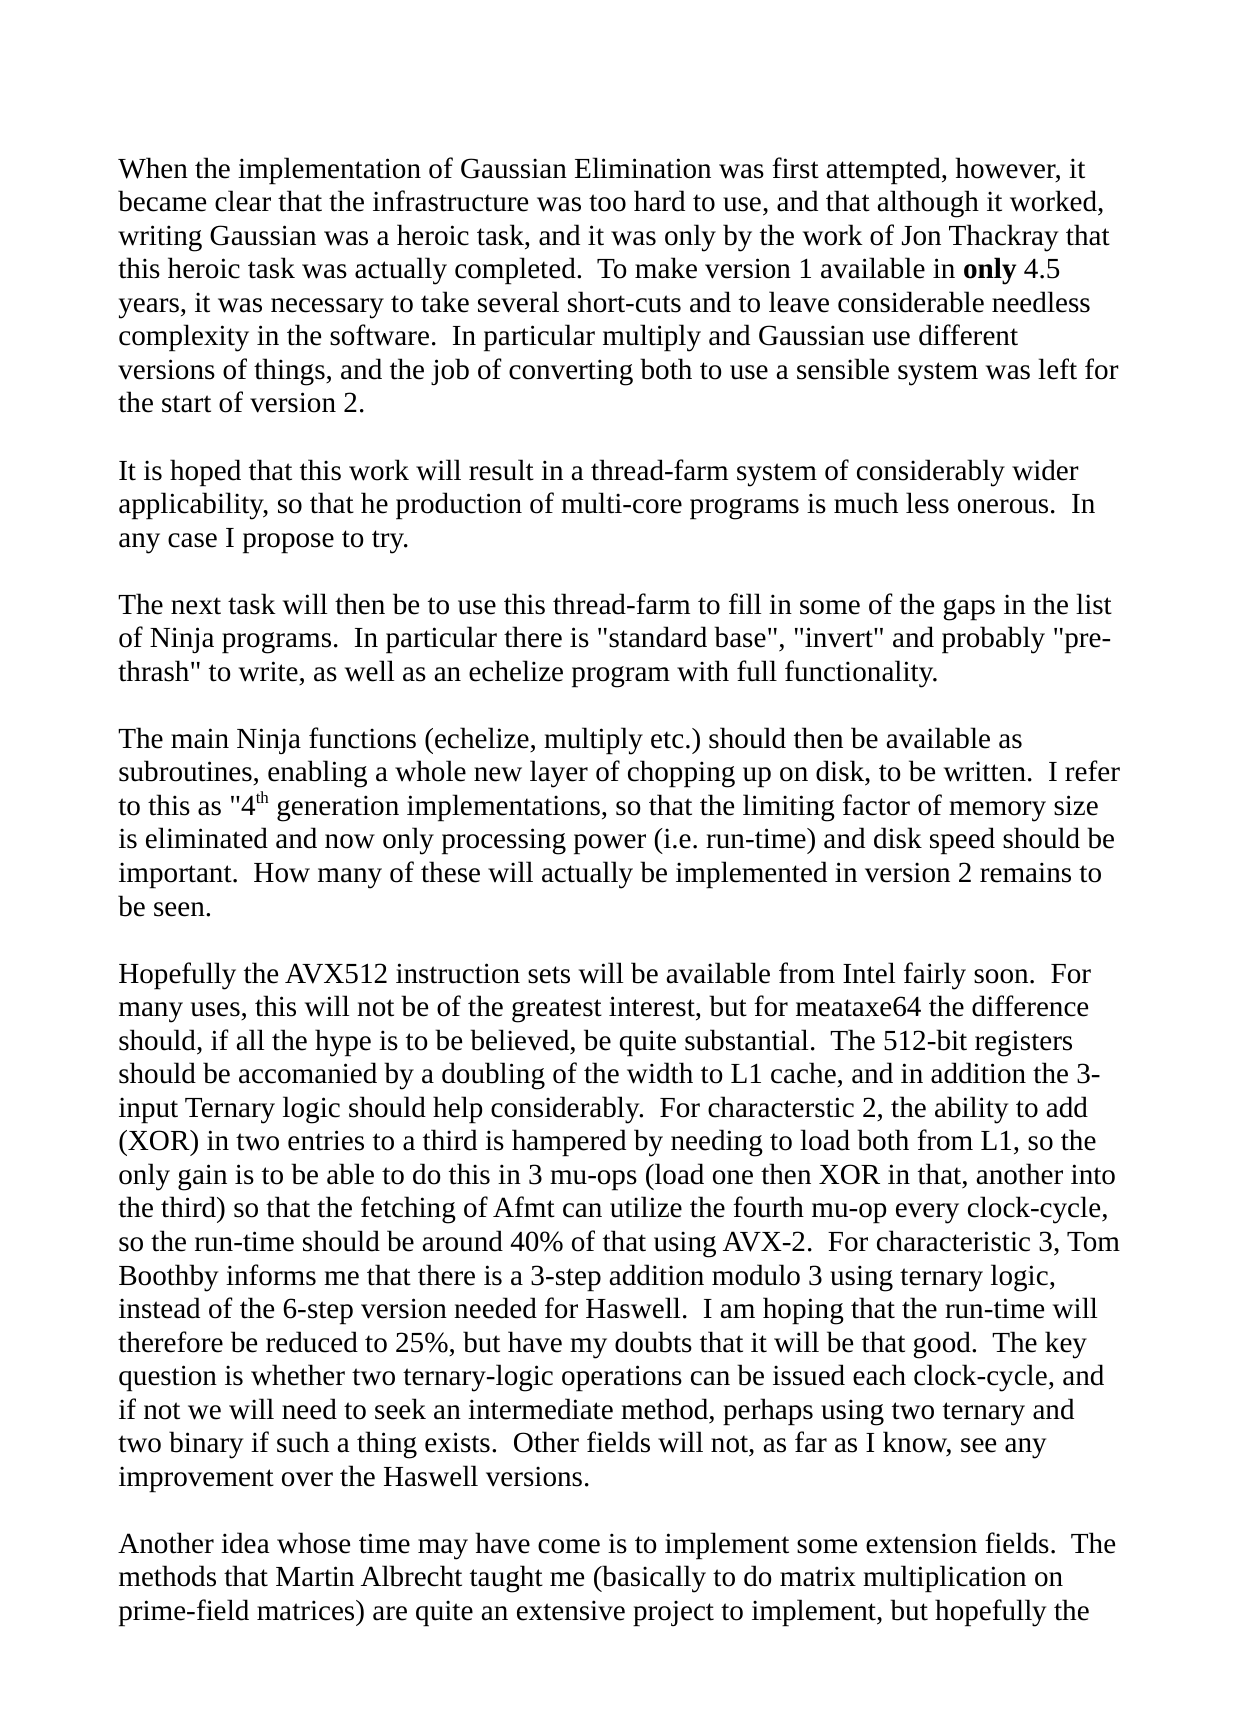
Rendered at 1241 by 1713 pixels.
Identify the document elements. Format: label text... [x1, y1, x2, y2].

text Hopefully the AVX512 instruction sets will be available from Intel fairly soon. For many uses, this will not be of the greatest interest, but for meataxe64 the difference should, if all the hype is to be believed, be quite substantial. The 512-bit registers should be accomanied by a doubling of the width to L1 cache, and in addition the 3-input Ternary logic should help considerably. For characterstic 2, the ability to add (XOR) in two entries to a third is hampered by needing to load both from L1, so the only gain is to be able to do this in 3 mu-ops (load one then XOR in that, another into the third) so that the fetching of Afmt can utilize the fourth mu-op every clock-cycle, so the run-time should be around 40% of that using AVX-2. For characteristic 3, Tom Boothby informs me that there is a 3-step addition modulo 3 using ternary logic, instead of the 6-step version needed for Haswell. I am hoping that the run-time will therefore be reduced to 25%, but have my doubts that it will be that good. The key question is whether two ternary-logic operations can be issued each clock-cycle, and if not we will need to seek an intermediate method, perhaps using two ternary and two binary if such a thing exists. Other fields will not, as far as I know, see any improvement over the Haswell versions. [118, 956, 1122, 1492]
text Another idea whose time may have come is to implement some extension fields. The methods that Martin Albrecht taught me (basically to do matrix multiplication on prime-field matrices) are quite an extensive project to implement, but hopefully the [118, 1526, 1122, 1627]
text When the implementation of Gaussian Elimination was first attempted, however, it became clear that the infrastructure was too hard to use, and that although it worked, writing Gaussian was a heroic task, and it was only by the work of Jon Thackray that this heroic task was actually completed. To make version 1 available in only 4.5 years, it was necessary to take several short-cuts and to leave considerable needless complexity in the software. In particular multiply and Gaussian use different versions of things, and the job of converting both to use a sensible system was left for the start of version 2. [118, 151, 1122, 419]
text The next task will then be to use this thread-farm to fill in some of the gaps in the list of Ninja programs. In particular there is "standard base", "invert" and probably "pre-thrash" to write, as well as an echelize program with full functionality. [118, 587, 1122, 687]
text The main Ninja functions (echelize, multiply etc.) should then be available as subroutines, enabling a whole new layer of chopping up on disk, to be written. I refer to this as "4th generation implementations, so that the limiting factor of memory size is eliminated and now only processing power (i.e. run-time) and disk speed should be important. How many of these will actually be implemented in version 2 remains to be seen. [118, 721, 1122, 922]
text It is hoped that this work will result in a thread-farm system of considerably wider applicability, so that he production of multi-core programs is much less onerous. In any case I propose to try. [118, 453, 1122, 553]
